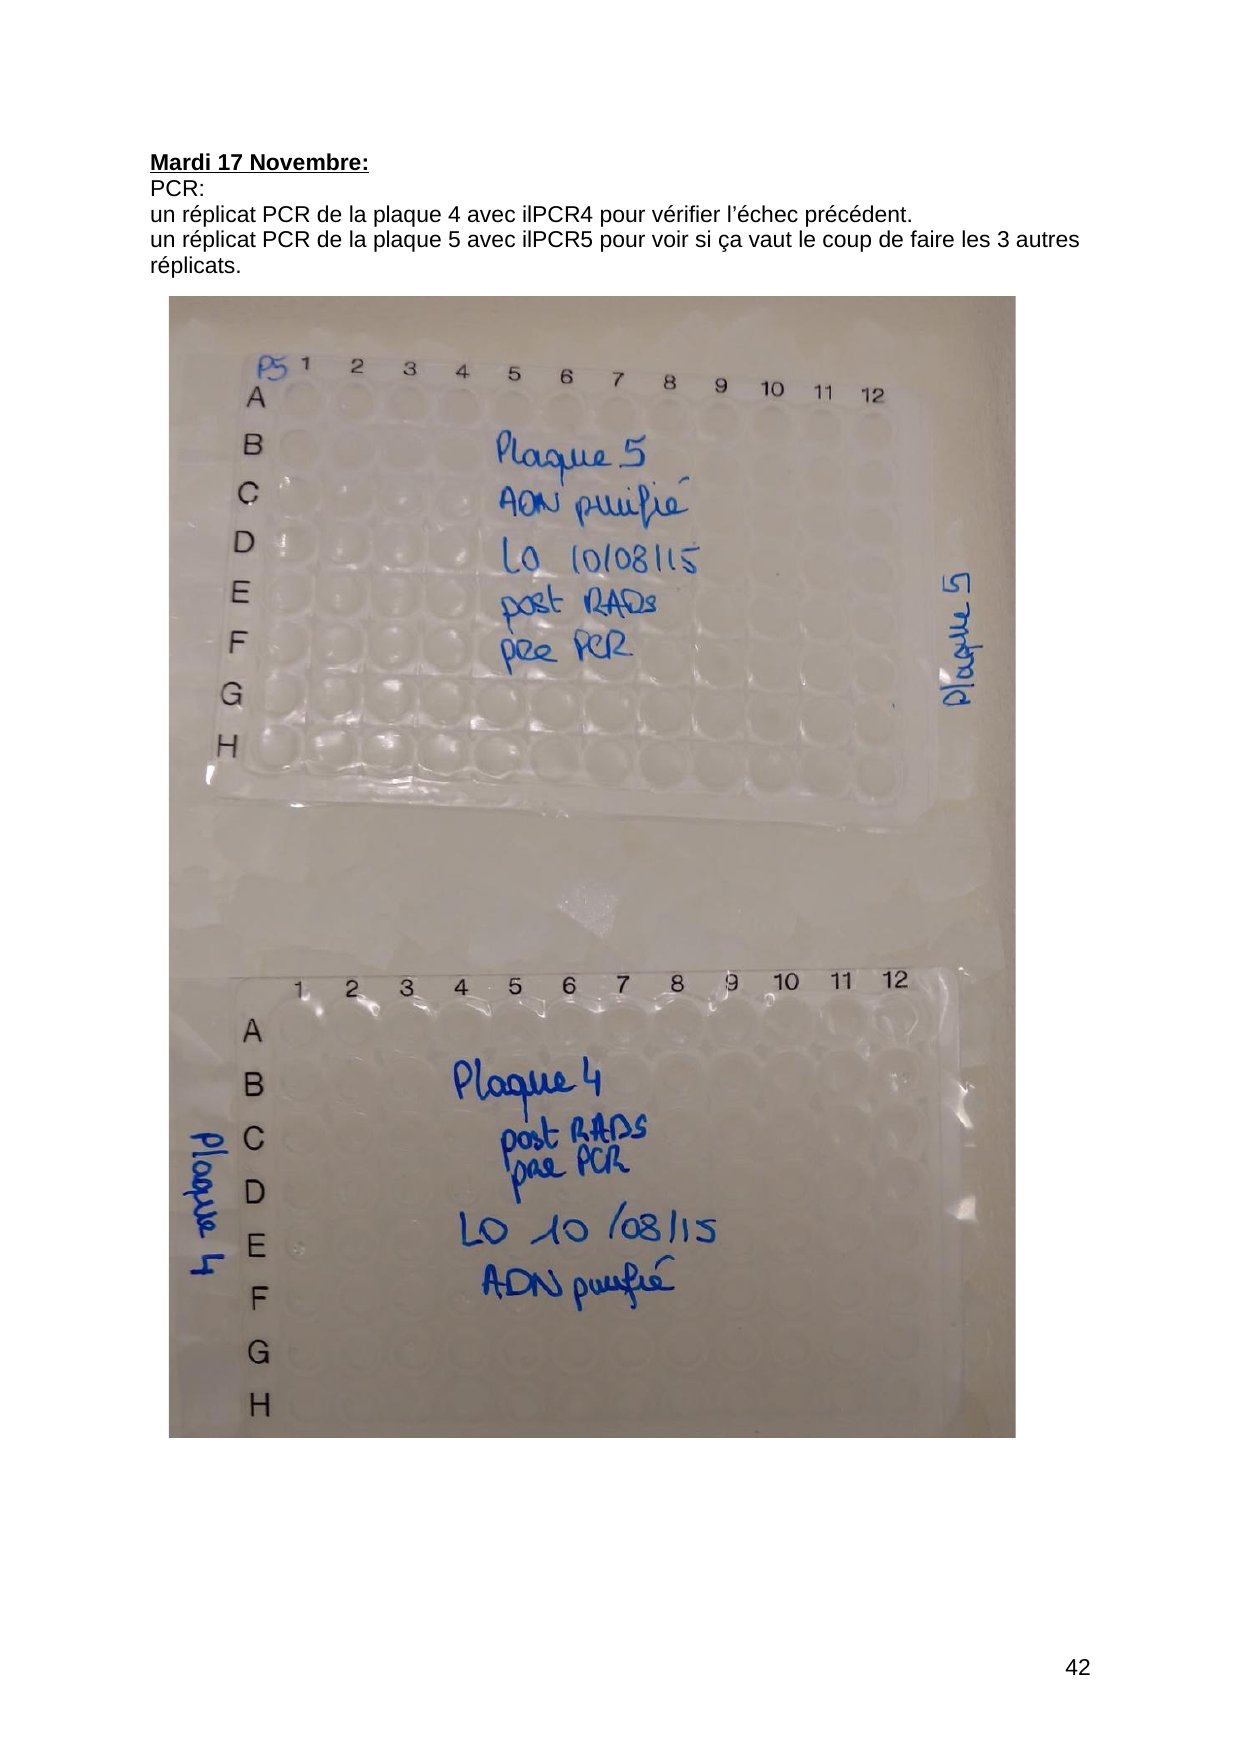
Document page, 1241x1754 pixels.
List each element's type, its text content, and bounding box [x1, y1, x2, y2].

picture [168, 296, 1016, 1438]
text un réplicat PCR de la plaque 4 avec ilPCR4 pour vérifier l’échec précédent. un réplicat PCR de la plaque 5 avec ilPCR5 pour voir si ça vaut le coup de faire les 3 autres réplicats. [150, 201, 1091, 278]
text PCR: [150, 176, 1091, 201]
text Mardi 17 Novembre: [150, 150, 1091, 176]
